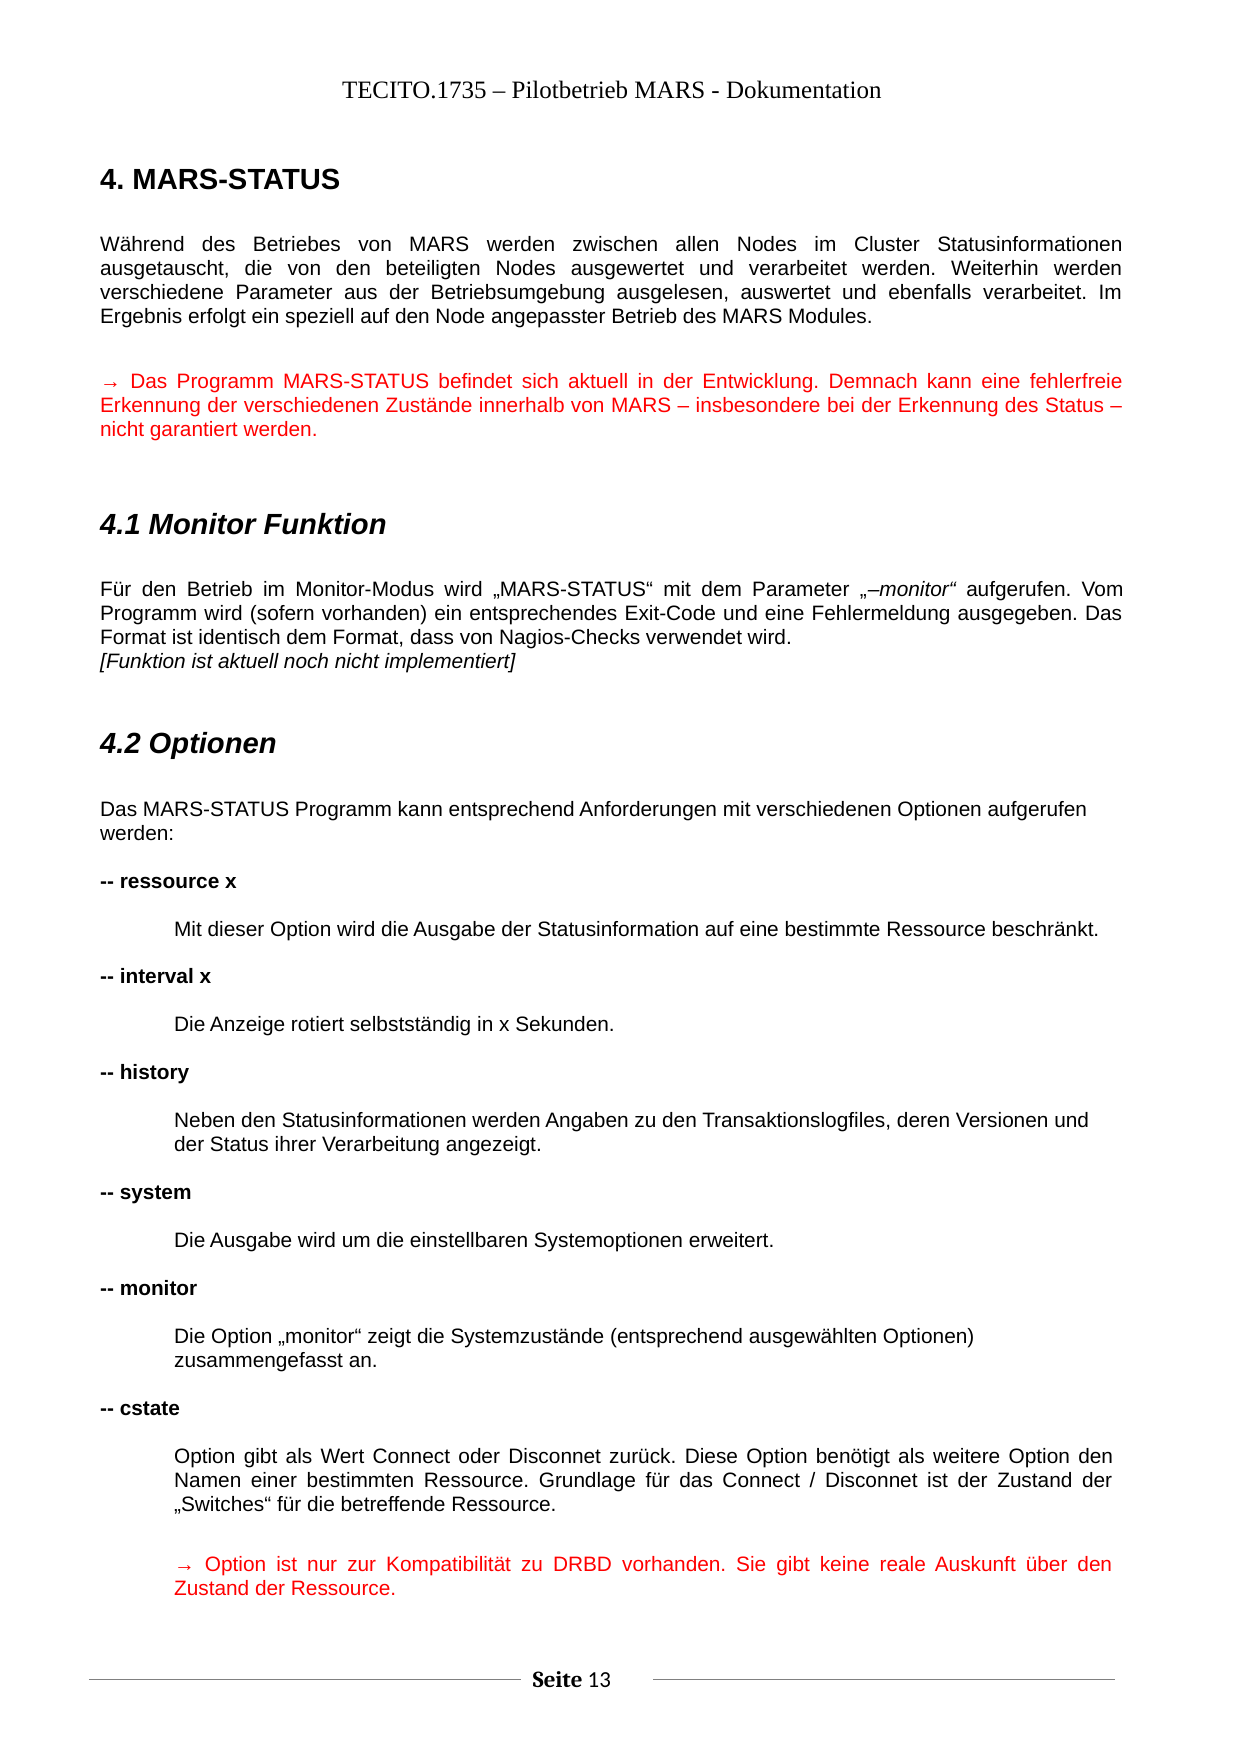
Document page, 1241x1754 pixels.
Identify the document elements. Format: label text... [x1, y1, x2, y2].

text Neben den Statusinformationen werden Angaben zu den Transaktionslogfiles, deren Versionen und der Status ihrer Verarbeitung angezeigt. [100, 1108, 1123, 1156]
text -- system [100, 1180, 1123, 1204]
text Mit dieser Option wird die Ausgabe der Statusinformation auf eine bestimmte Ressource beschränkt. [100, 916, 1123, 940]
text -- monitor [100, 1276, 1123, 1300]
subtitle 4.2 Optionen [100, 727, 1123, 760]
text Das MARS-STATUS Programm kann entsprechend Anforderungen mit verschiedenen Optionen aufgerufen werden: [100, 797, 1123, 844]
text -- ressource x [100, 868, 1123, 892]
text Die Anzeige rotiert selbstständig in x Sekunden. [100, 1012, 1123, 1036]
subtitle 4.1 Monitor Funktion [100, 507, 1123, 541]
text Für den Betrieb im Monitor-Modus wird „MARS-STATUS“ mit dem Parameter „–monitor“ aufgerufen. Vom Programm wird (sofern vorhanden) ein entsprechendes Exit-Code und eine Fehlermeldung ausgegeben. Das Format ist identisch dem Format, dass von Nagios-Checks verwendet wird. [100, 577, 1123, 649]
text -- cstate [100, 1396, 1123, 1419]
subtitle 4. MARS-STATUS [100, 162, 1123, 195]
text Die Ausgabe wird um die einstellbaren Systemoptionen erweitert. [100, 1228, 1123, 1252]
text → Option ist nur zur Kompatibilität zu DRBD vorhanden. Sie gibt keine reale Auskunft über den Zustand der Ressource. [100, 1552, 1123, 1600]
text Option gibt als Wert Connect oder Disconnet zurück. Diese Option benötigt als weitere Option den Namen einer bestimmten Ressource. Grundlage für das Connect / Disconnet ist der Zustand der „Switches“ für die betreffende Ressource. [100, 1443, 1123, 1515]
text Während des Betriebes von MARS werden zwischen allen Nodes im Cluster Statusinformationen ausgetauscht, die von den beteiligten Nodes ausgewertet und verarbeitet werden. Weiterhin werden verschiedene Parameter aus der Betriebsumgebung ausgelesen, auswertet und ebenfalls verarbeitet. Im Ergebnis erfolgt ein speziell auf den Node angepasster Betrieb des MARS Modules. [100, 232, 1123, 328]
text -- interval x [100, 964, 1123, 988]
text [Funktion ist aktuell noch nicht implementiert] [100, 649, 1123, 673]
text → Das Programm MARS-STATUS befindet sich aktuell in der Entwicklung. Demnach kann eine fehlerfreie Erkennung der verschiedenen Zustände innerhalb von MARS – insbesondere bei der Erkennung des Status – nicht garantiert werden. [100, 369, 1123, 441]
text Die Option „monitor“ zeigt die Systemzustände (entsprechend ausgewählten Optionen) zusammengefasst an. [100, 1324, 1123, 1372]
text -- history [100, 1060, 1123, 1084]
